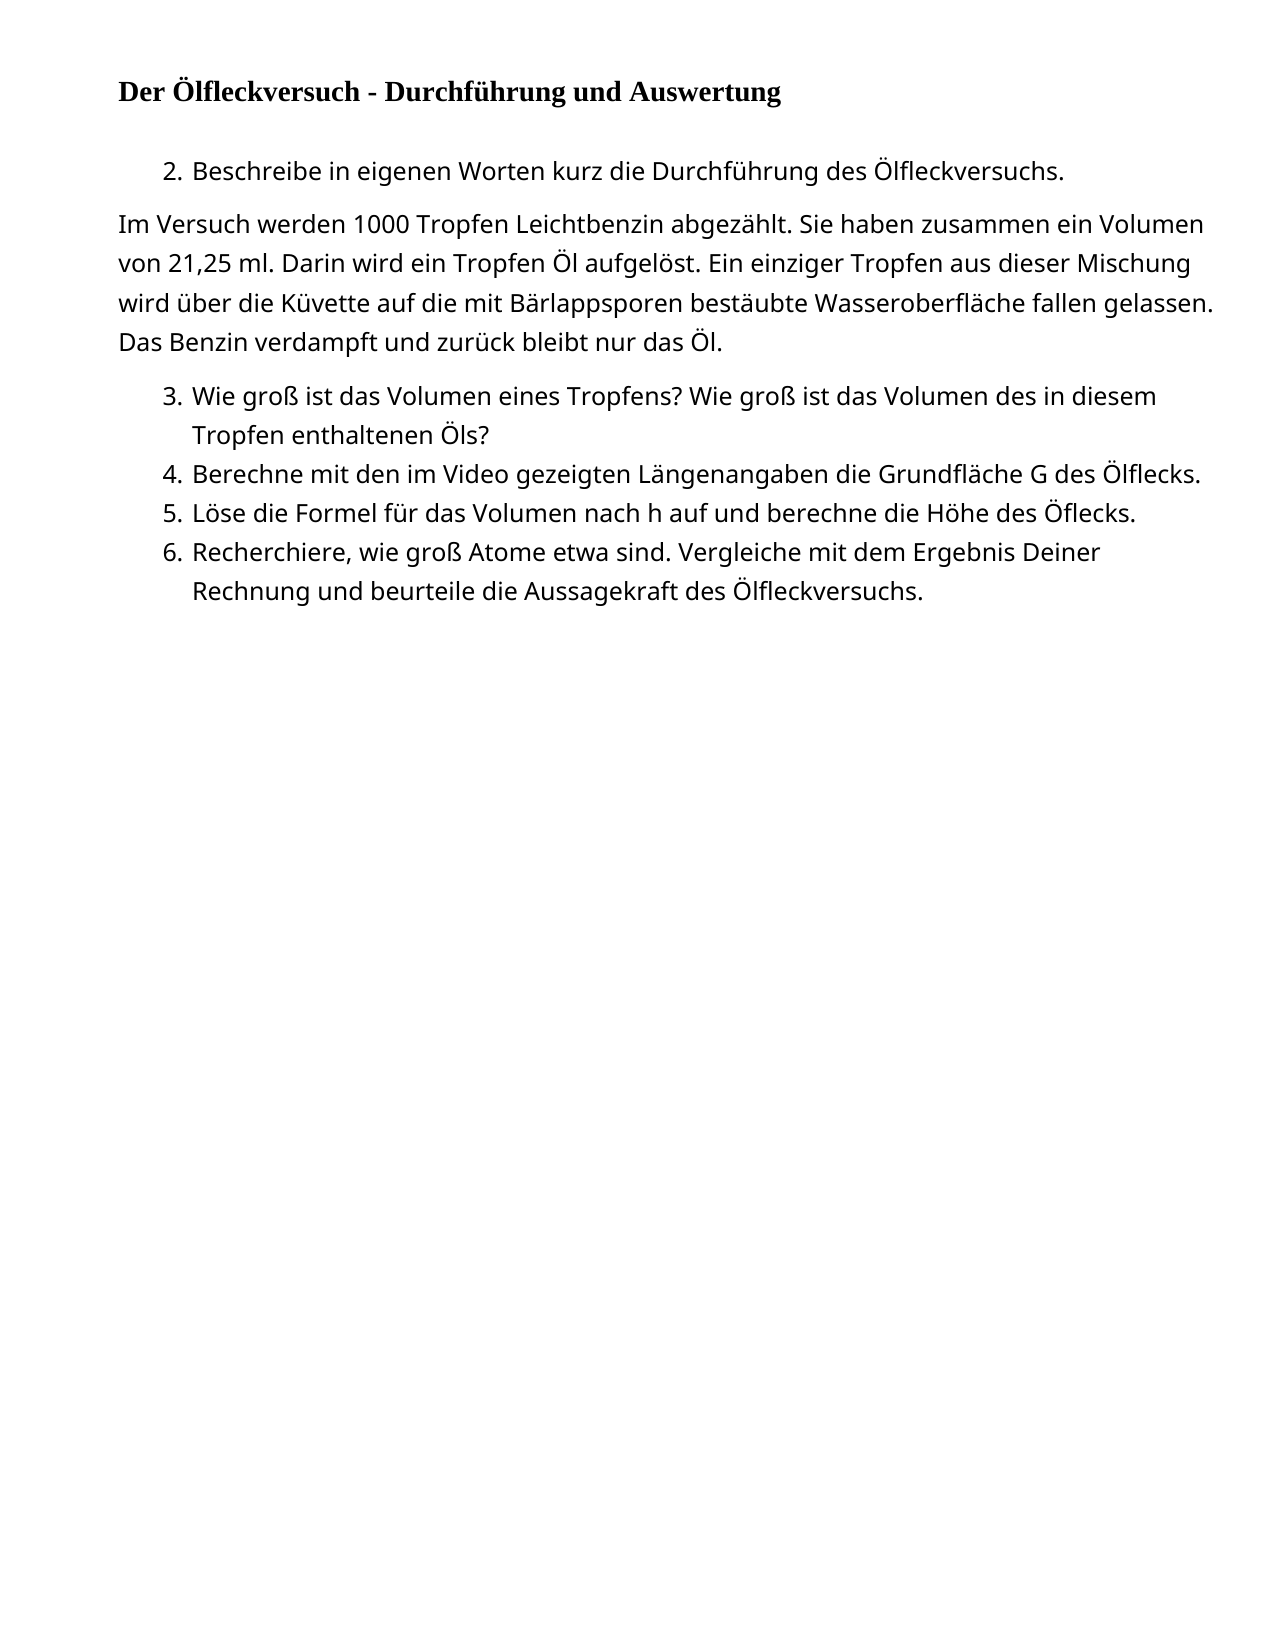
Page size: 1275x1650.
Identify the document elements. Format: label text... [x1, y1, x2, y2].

list Berechne mit den im Video gezeigten Längenangaben die Grundfläche G des Ölflecks. [162, 457, 1216, 491]
text Im Versuch werden 1000 Tropfen Leichtbenzin abgezählt. Sie haben zusammen ein Volumen von 21,25 ml. Darin wird ein Tropfen Öl aufgelöst. Ein einziger Tropfen aus dieser Mischung wird über die Küvette auf die mit Bärlappsporen bestäubte Wasseroberfläche fallen gelassen. Das Benzin verdampft und zurück bleibt nur das Öl. [118, 207, 1216, 358]
list Wie groß ist das Volumen eines Tropfens? Wie groß ist das Volumen des in diesem Tropfen enthaltenen Öls? [162, 378, 1216, 451]
list Recherchiere, wie groß Atome etwa sind. Vergleiche mit dem Ergebnis Deiner Rechnung und beurteile die Aussagekraft des Ölfleckversuchs. [162, 535, 1216, 608]
list Löse die Formel für das Volumen nach h auf und berechne die Höhe des Öflecks. [162, 496, 1216, 530]
list Beschreibe in eigenen Worten kurz die Durchführung des Ölfleckversuchs. [162, 153, 1216, 187]
subtitle Der Ölfleckversuch - Durchführung und Auswertung [118, 74, 1216, 141]
